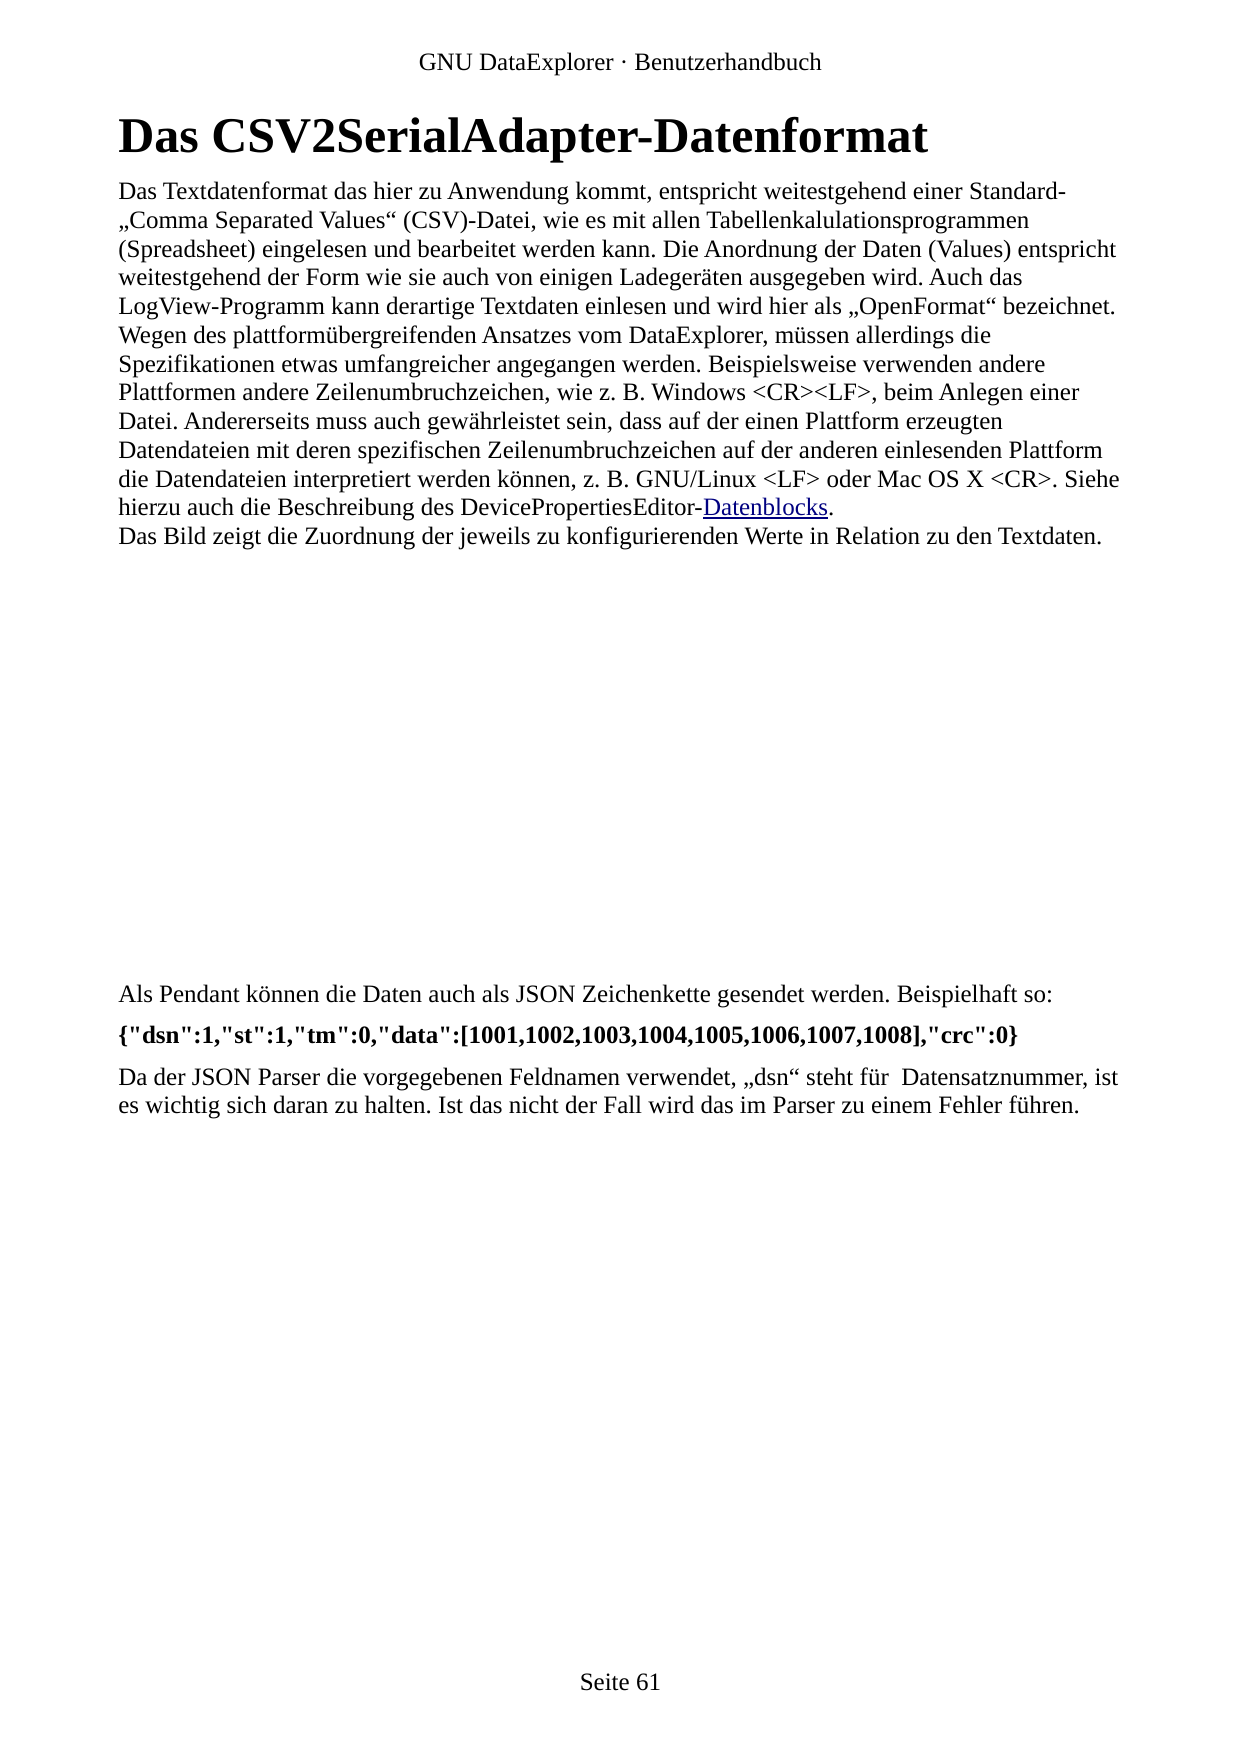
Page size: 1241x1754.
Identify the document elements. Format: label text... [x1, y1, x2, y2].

text Da der JSON Parser die vorgegebenen Feldnamen verwendet, „dsn“ steht für Datensatznummer, ist es wichtig sich daran zu halten. Ist das nicht der Fall wird das im Parser zu einem Fehler führen. [118, 1062, 1122, 1119]
text {"dsn":1,"st":1,"tm":0,"data":[1001,1002,1003,1004,1005,1006,1007,1008],"crc":0} [118, 1020, 1122, 1049]
subtitle Das CSV2SerialAdapter-Datenformat [118, 106, 1122, 164]
text Das Textdatenformat das hier zu Anwendung kommt, entspricht weitestgehend einer Standard-„Comma Separated Values“ (CSV)-Datei, wie es mit allen Tabellenkalulationsprogrammen (Spreadsheet) eingelesen und bearbeitet werden kann. Die Anordnung der Daten (Values) entspricht weitestgehend der Form wie sie auch von einigen Ladegeräten ausgegeben wird. Auch das LogView-Programm kann derartige Textdaten einlesen und wird hier als „OpenFormat“ bezeichnet. Wegen des plattformübergreifenden Ansatzes vom DataExplorer, müssen allerdings die Spezifikationen etwas umfangreicher angegangen werden. Beispielsweise verwenden andere Plattformen andere Zeilenumbruchzeichen, wie z. B. Windows <CR><LF>, beim Anlegen einer Datei. Andererseits muss auch gewährleistet sein, dass auf der einen Plattform erzeugten Datendateien mit deren spezifischen Zeilenumbruchzeichen auf der anderen einlesenden Plattform die Datendateien interpretiert werden können, z. B. GNU/Linux <LF> oder Mac OS X <CR>. Siehe hierzu auch die Beschreibung des DevicePropertiesEditor-Datenblocks. Das Bild zeigt die Zuordnung der jeweils zu konfigurierenden Werte in Relation zu den Textdaten. [118, 176, 1122, 550]
text Als Pendant können die Daten auch als JSON Zeichenkette gesendet werden. Beispielhaft so: [118, 979, 1122, 1008]
